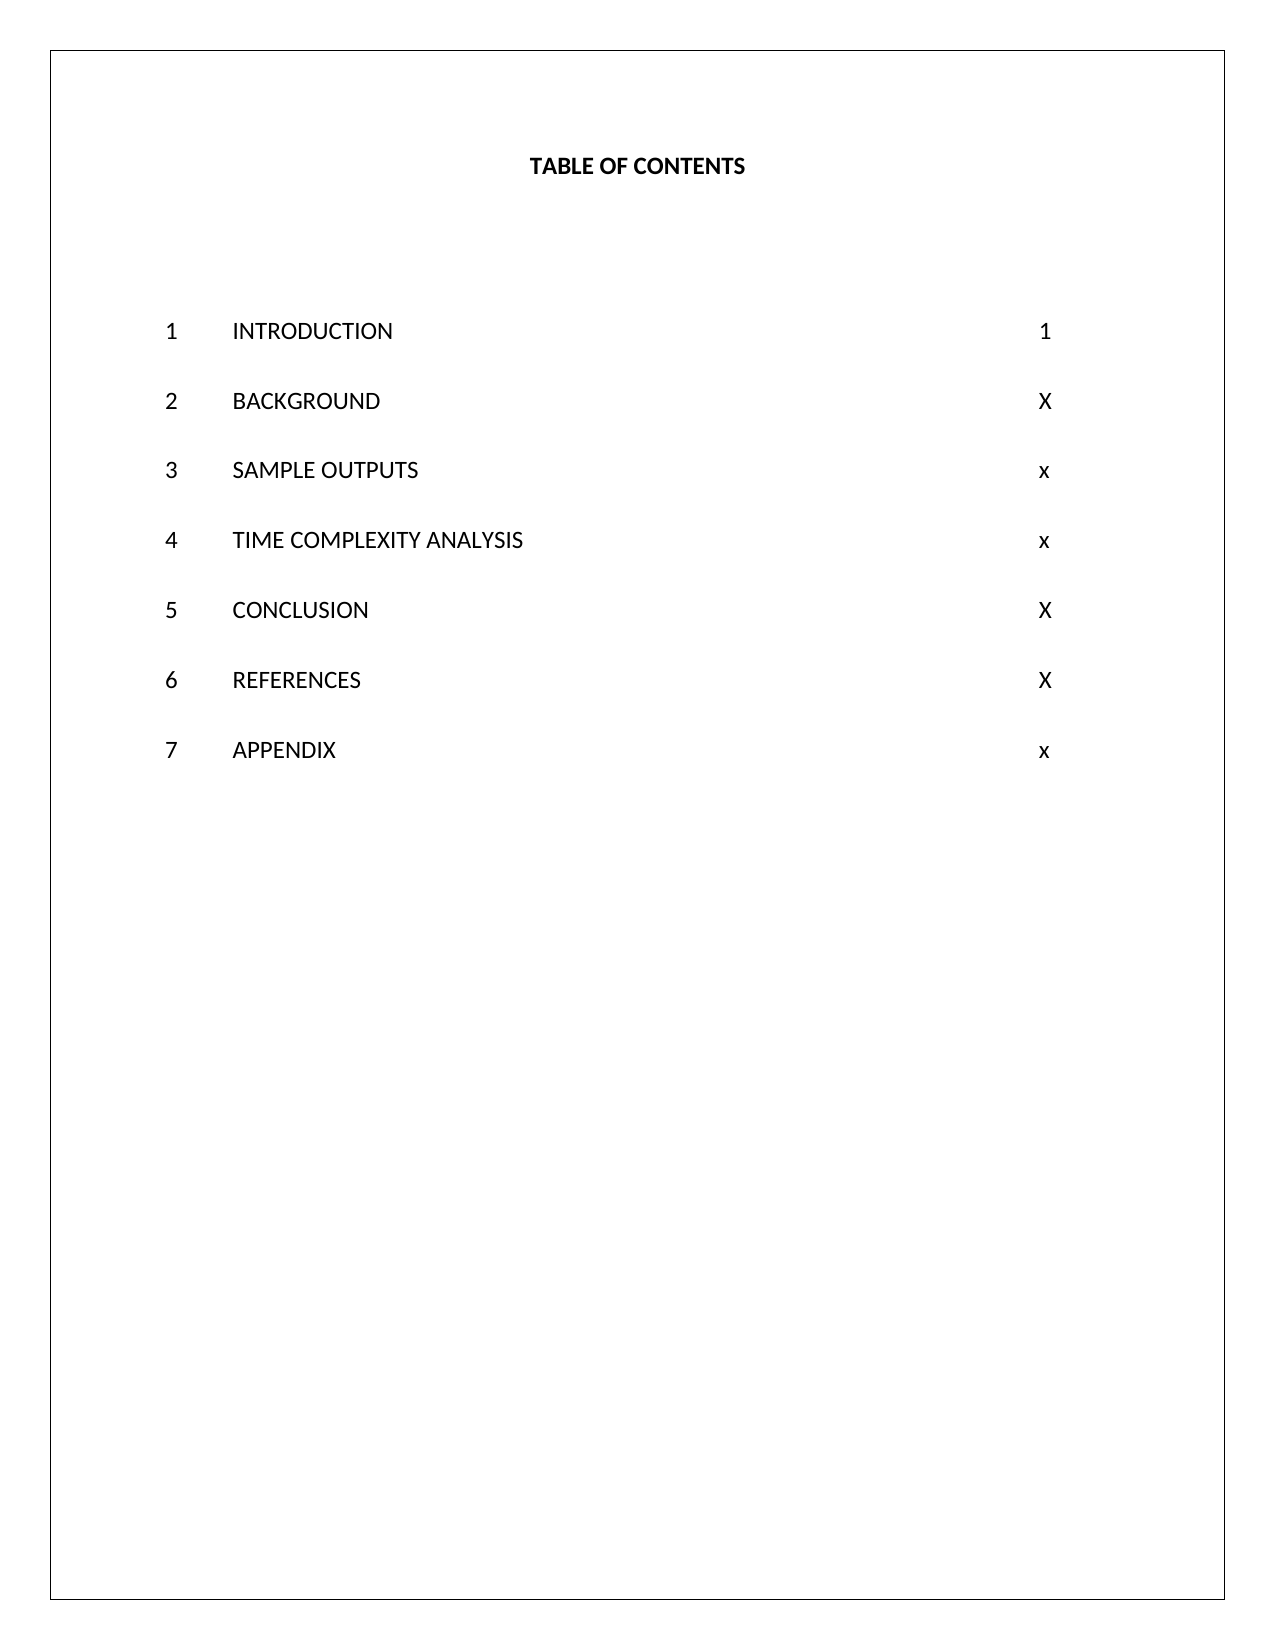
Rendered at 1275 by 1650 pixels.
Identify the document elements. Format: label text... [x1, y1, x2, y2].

table_cell BACKGROUND [206, 373, 1012, 442]
table_cell SAMPLE OUTPUTS [206, 442, 1012, 512]
table_cell APPENDIX [206, 721, 1012, 791]
table_cell X [1013, 582, 1125, 652]
table_cell x [1013, 442, 1125, 512]
table_cell 4 [139, 512, 206, 582]
table_cell x [1013, 721, 1125, 791]
table_cell x [1013, 512, 1125, 582]
table_cell 3 [139, 442, 206, 512]
table_cell 5 [139, 582, 206, 652]
table_cell 2 [139, 373, 206, 442]
table_header INTRODUCTION [206, 303, 1012, 372]
table_cell REFERENCES [206, 652, 1012, 721]
table_cell X [1013, 652, 1125, 721]
table_header 1 [1013, 303, 1125, 372]
table_cell TIME COMPLEXITY ANALYSIS [206, 512, 1012, 582]
text TABLE OF CONTENTS [150, 150, 1125, 181]
table_cell 6 [139, 652, 206, 721]
table_cell 7 [139, 721, 206, 791]
table_header 1 [139, 303, 206, 372]
table_cell X [1013, 373, 1125, 442]
table_cell CONCLUSION [206, 582, 1012, 652]
